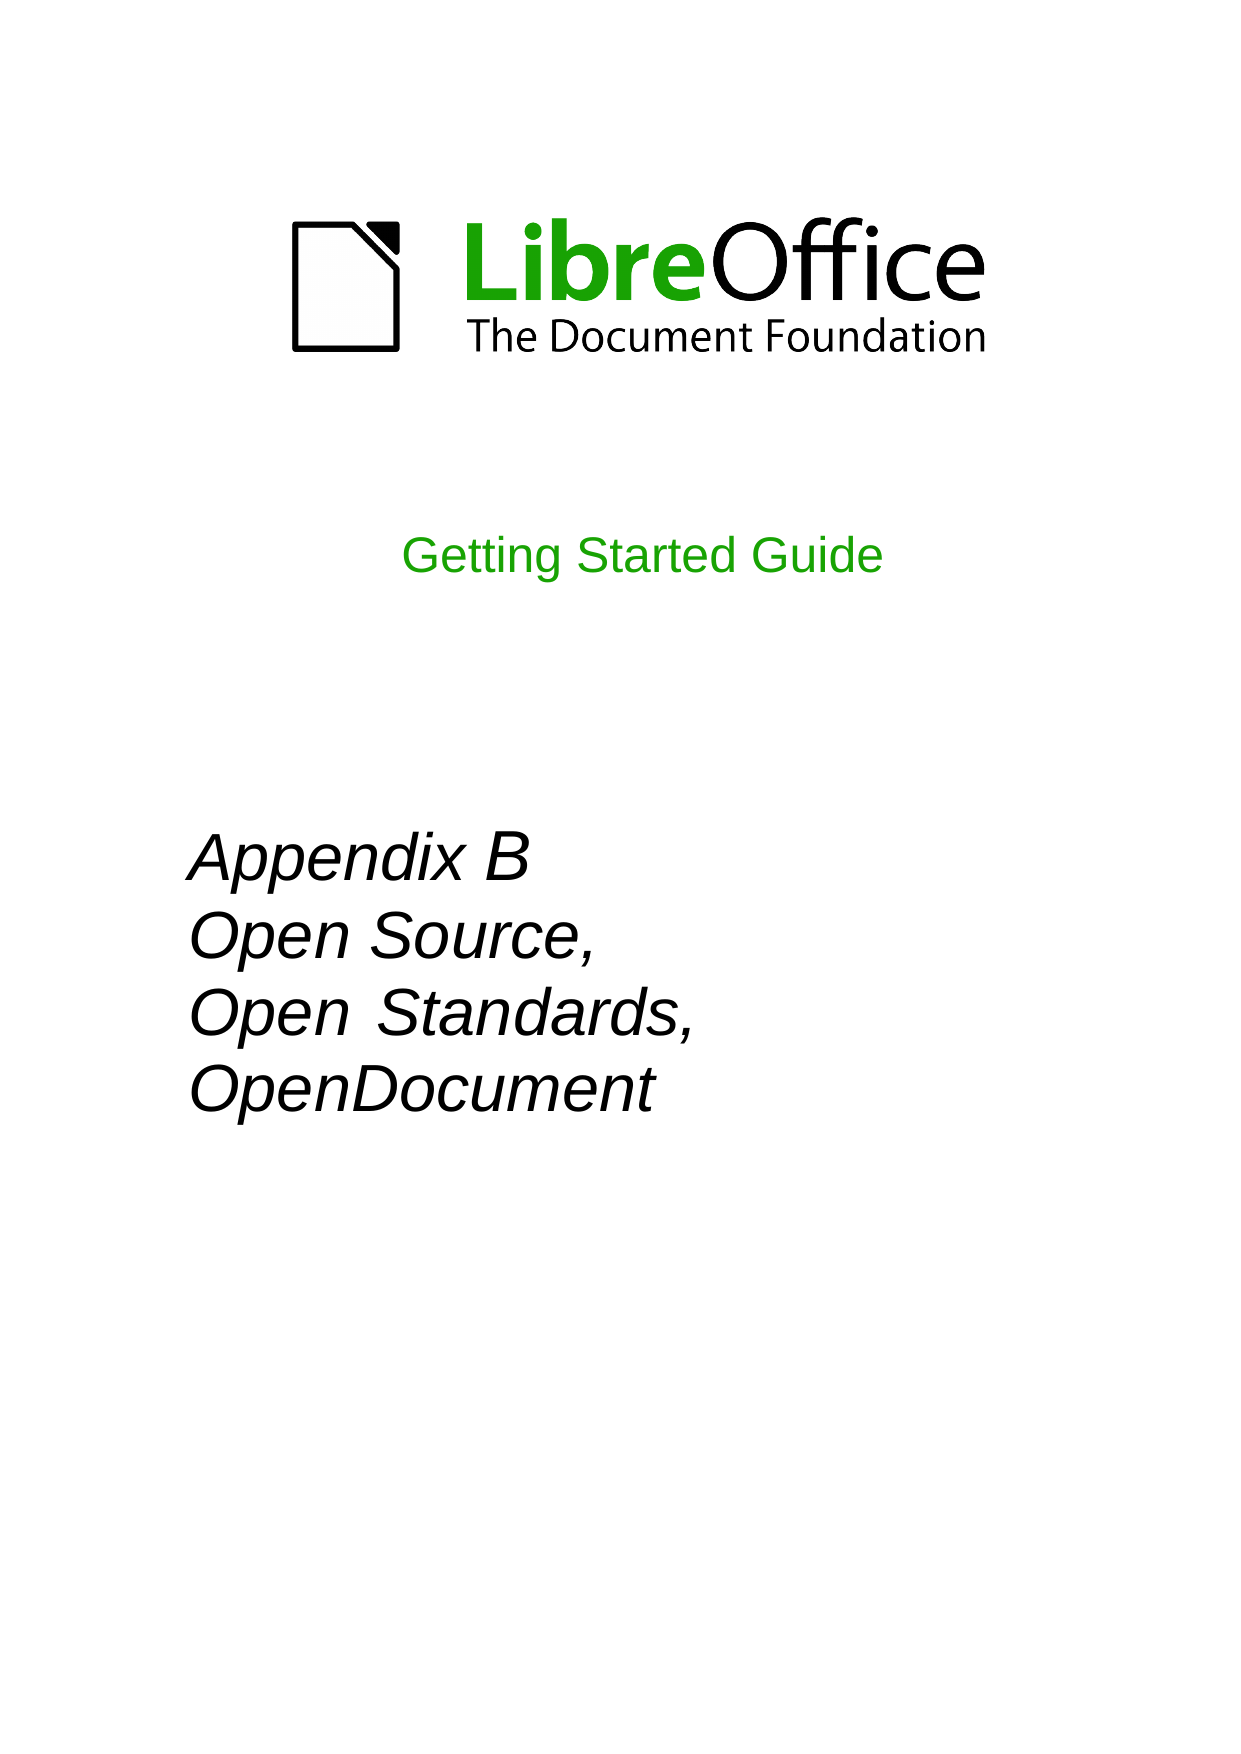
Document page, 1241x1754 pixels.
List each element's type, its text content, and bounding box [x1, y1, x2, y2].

text Getting Started Guide [188, 526, 1098, 583]
picture [250, 186, 1035, 387]
subtitle Appendix B Open Source, Open Standards, OpenDocument [188, 814, 1098, 1126]
